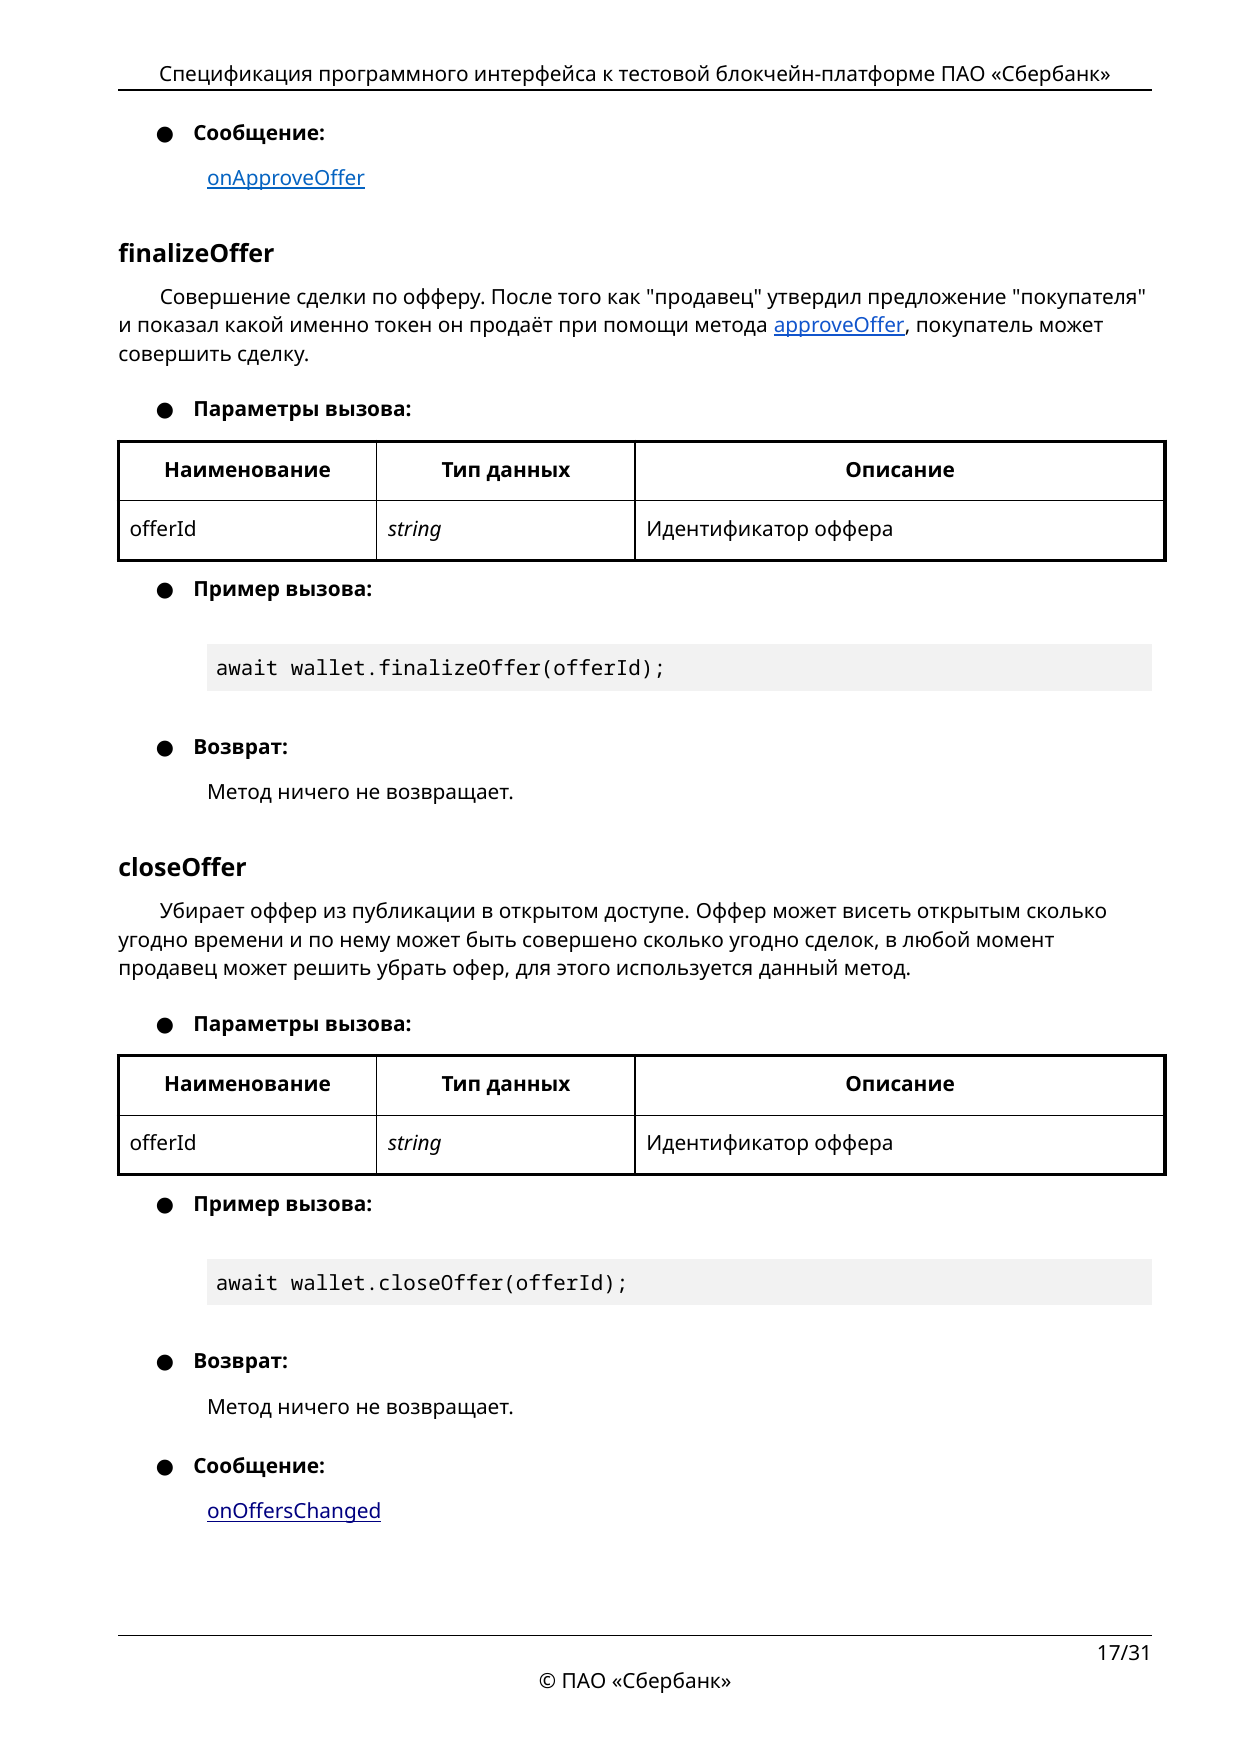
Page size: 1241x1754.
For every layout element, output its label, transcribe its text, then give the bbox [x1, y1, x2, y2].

list Сообщение: [156, 1451, 1152, 1480]
text await wallet.closeOffer(offerId); [208, 1260, 1151, 1304]
text onApproveOffer [207, 163, 1152, 192]
table_cell offerId [120, 1116, 376, 1173]
table_cell string [377, 1116, 634, 1173]
table_cell string [377, 501, 634, 559]
table_cell Идентификатор оффера [636, 1116, 1163, 1173]
table_header Описание [636, 443, 1163, 500]
list Возврат: [156, 1347, 1152, 1375]
list Параметры вызова: [156, 1009, 1152, 1037]
text Убирает оффер из публикации в открытом доступе. Оффер может висеть открытым сколько угодно времени и по нему может быть совершено сколько угодно сделок, в любой момент продавец может решить убрать офер, для этого используется данный метод. [118, 896, 1152, 982]
text await wallet.finalizeOffer(offerId); [208, 646, 1151, 690]
table_cell offerId [120, 501, 376, 559]
list Сообщение: [156, 118, 1152, 147]
text onOffersChanged [207, 1497, 1152, 1525]
subtitle finalizeOffer [118, 235, 1152, 269]
list Параметры вызова: [156, 394, 1152, 423]
list Пример вызова: [156, 1189, 1152, 1217]
text Метод ничего не возвращает. [207, 1392, 1152, 1420]
table_header Тип данных [377, 1057, 634, 1114]
subtitle closeOffer [118, 850, 1152, 884]
table_header Наименование [120, 443, 376, 500]
table_header Тип данных [377, 443, 634, 500]
list Пример вызова: [156, 574, 1152, 603]
list Возврат: [156, 732, 1152, 761]
table_header Наименование [120, 1057, 376, 1114]
table_cell Идентификатор оффера [636, 501, 1163, 559]
text Метод ничего не возвращает. [207, 777, 1152, 806]
table_header Описание [636, 1057, 1163, 1114]
text Совершение сделки по офферу. После того как "продавец" утвердил предложение "покупателя" и показал какой именно токен он продаёт при помощи метода approveOffer, покупатель может совершить сделку. [118, 282, 1152, 367]
